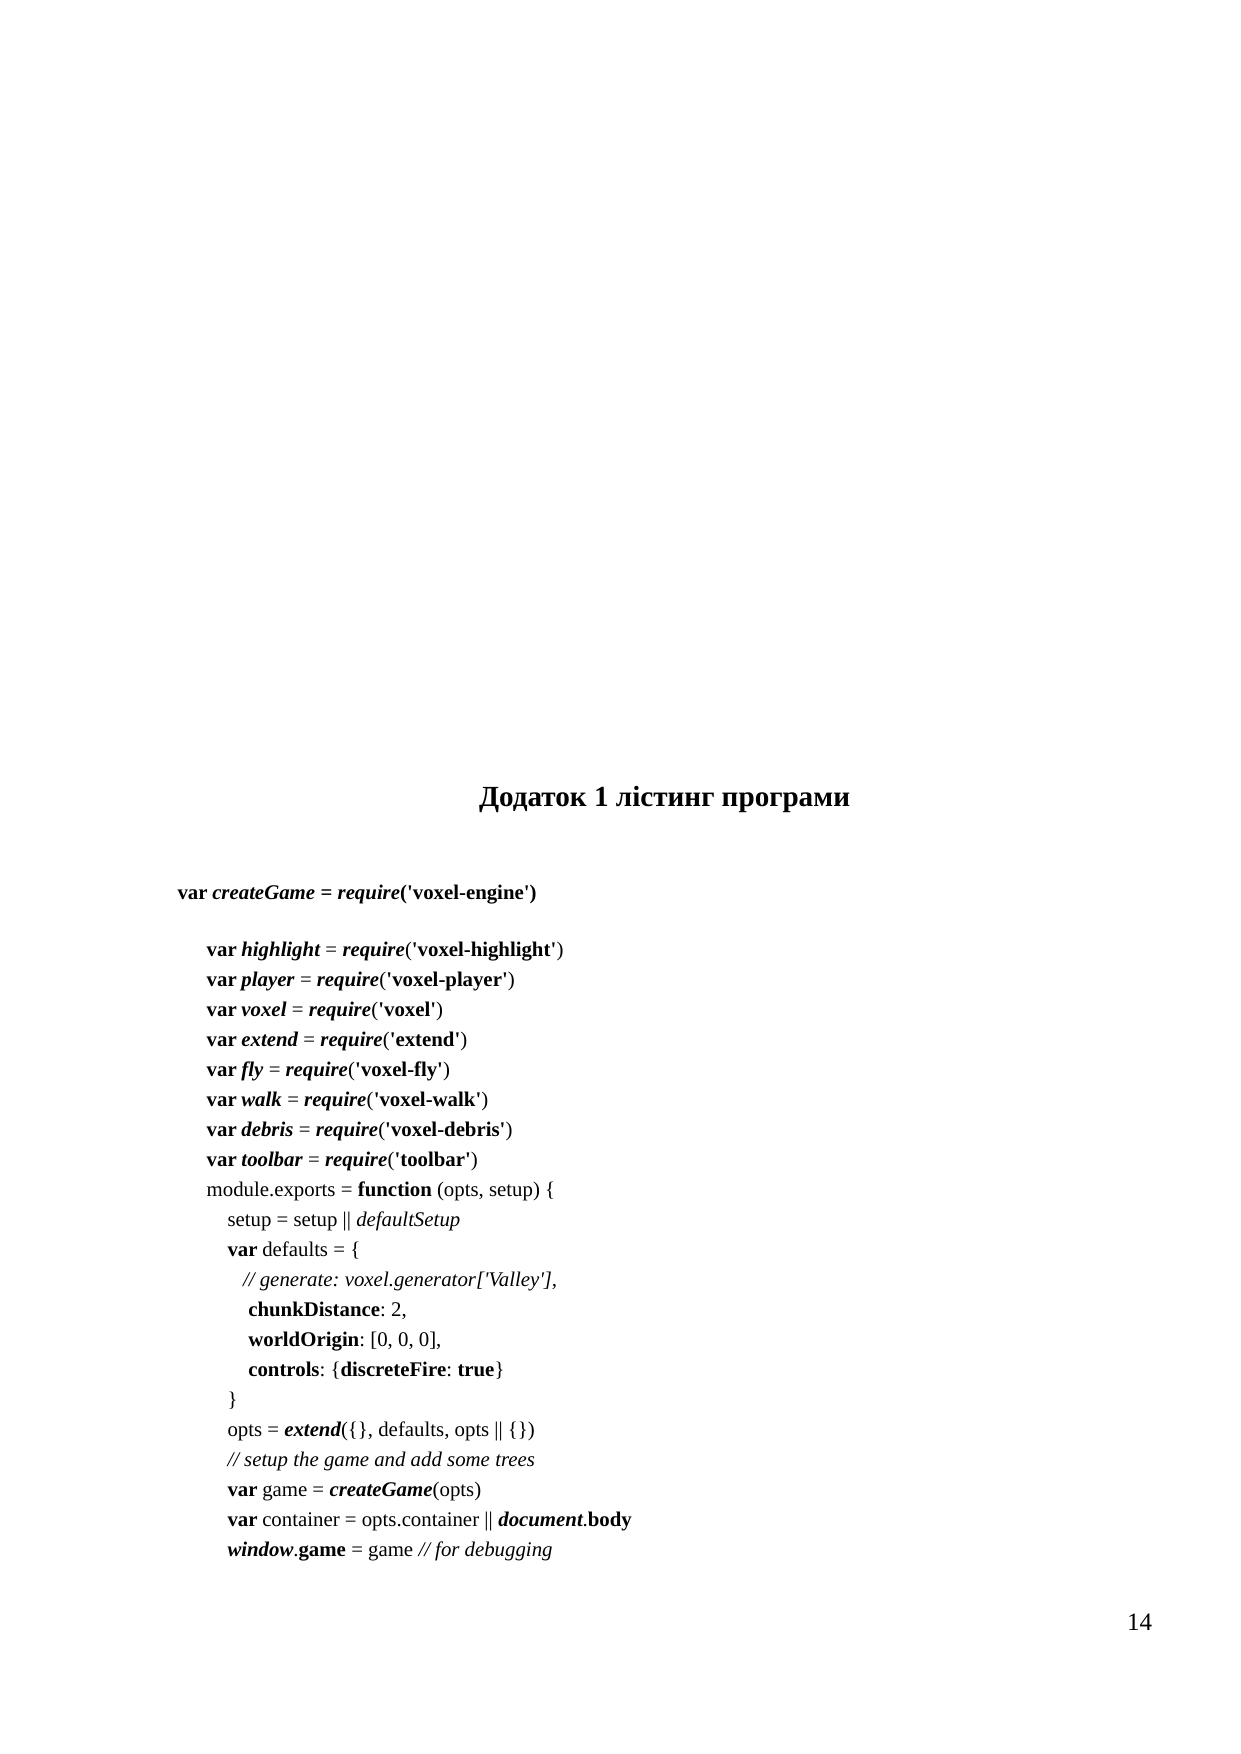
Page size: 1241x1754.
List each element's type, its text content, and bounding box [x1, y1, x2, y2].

text setup = setup || defaultSetup [177, 1207, 1152, 1231]
text module.exports = function (opts, setup) { [177, 1177, 1152, 1201]
text opts = extend({}, defaults, opts || {}) [177, 1417, 1152, 1441]
text var fly = require('voxel-fly') [177, 1057, 1152, 1081]
text var walk = require('voxel-walk') [177, 1087, 1152, 1111]
text var debris = require('voxel-debris') [177, 1117, 1152, 1141]
text var highlight = require('voxel-highlight') [177, 937, 1152, 961]
text var createGame = require('voxel-engine') [177, 880, 1152, 904]
text Додаток 1 лістинг програми [177, 779, 1152, 813]
text var game = createGame(opts) [177, 1477, 1152, 1501]
text var toolbar = require('toolbar') [177, 1147, 1152, 1171]
text worldOrigin: [0, 0, 0], [177, 1327, 1152, 1351]
text var defaults = { [177, 1237, 1152, 1261]
text chunkDistance: 2, [177, 1297, 1152, 1321]
text var container = opts.container || document.body [177, 1507, 1152, 1531]
text } [177, 1387, 1152, 1411]
text // setup the game and add some trees [177, 1447, 1152, 1471]
text controls: {discreteFire: true} [177, 1357, 1152, 1381]
text var extend = require('extend') [177, 1027, 1152, 1051]
text var voxel = require('voxel') [177, 997, 1152, 1021]
text window.game = game // for debugging [177, 1537, 1152, 1561]
text var player = require('voxel-player') [177, 967, 1152, 991]
text // generate: voxel.generator['Valley'], [177, 1267, 1152, 1291]
